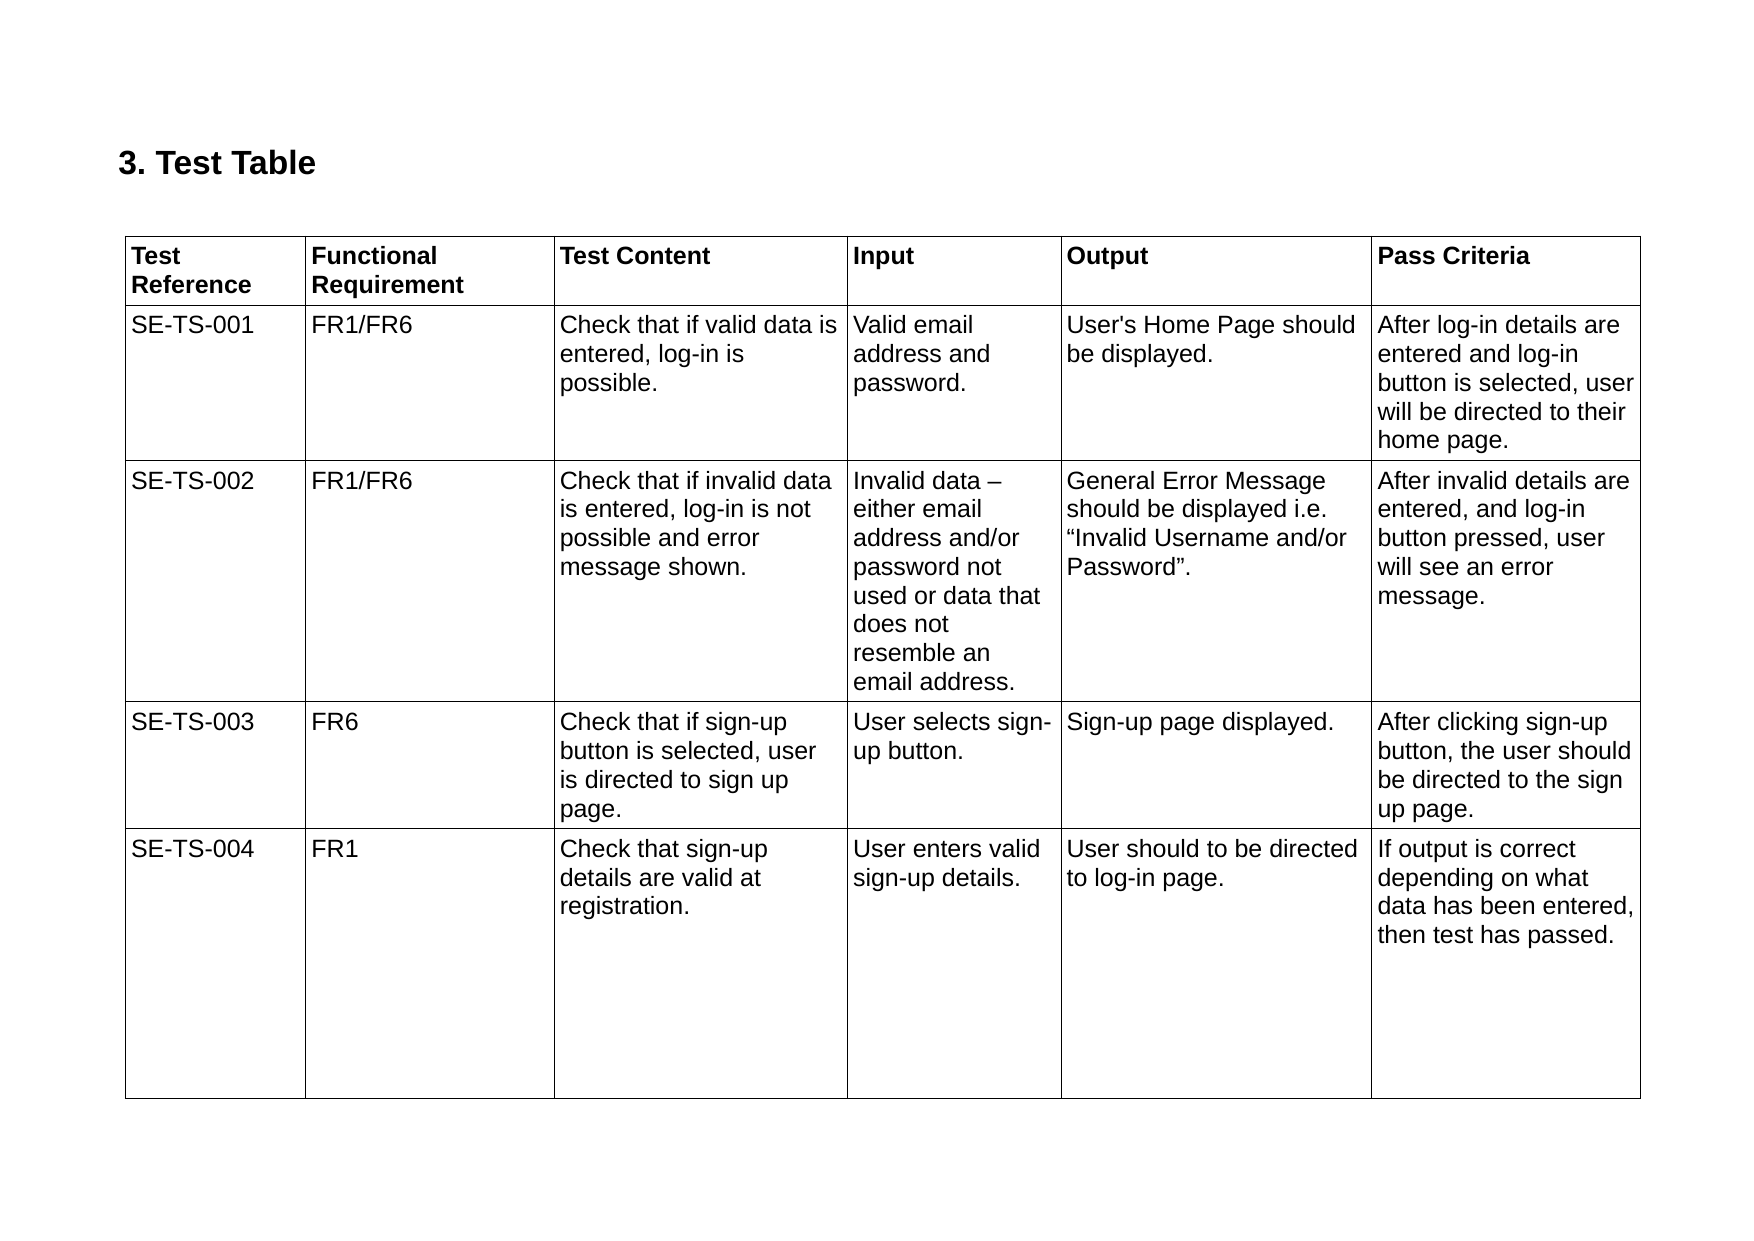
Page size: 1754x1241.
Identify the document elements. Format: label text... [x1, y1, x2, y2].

table_cell Invalid data – either email address and/or password not used or data that does not resemble an email address. [848, 461, 1061, 701]
table_header Test Content [555, 237, 847, 304]
table_header Pass Criteria [1372, 237, 1640, 304]
table_cell User's Home Page should be displayed. [1062, 306, 1371, 460]
table_cell FR1/FR6 [306, 306, 554, 460]
table_cell FR1/FR6 [306, 461, 554, 701]
table_cell Check that if sign-up button is selected, user is directed to sign up page. [555, 702, 847, 828]
table_cell Check that if valid data is entered, log-in is possible. [555, 306, 847, 460]
table_cell Sign-up page displayed. [1062, 702, 1371, 828]
table_header Output [1062, 237, 1371, 304]
table_cell FR1 [306, 829, 554, 1098]
table_cell Check that sign-up details are valid at registration. [555, 829, 847, 1098]
table_cell After log-in details are entered and log-in button is selected, user will be directed to their home page. [1372, 306, 1640, 460]
table_cell After invalid details are entered, and log-in button pressed, user will see an error message. [1372, 461, 1640, 701]
table_cell If output is correct depending on what data has been entered, then test has passed. [1372, 829, 1640, 1098]
table_header Test Reference [126, 237, 305, 304]
table_cell Check that if invalid data is entered, log-in is not possible and error message shown. [555, 461, 847, 701]
table_cell User selects sign-up button. [848, 702, 1061, 828]
table_cell User should to be directed to log-in page. [1062, 829, 1371, 1098]
table_cell User enters valid sign-up details. [848, 829, 1061, 1098]
table_cell SE-TS-003 [126, 702, 305, 828]
table_header Input [848, 237, 1061, 304]
table_cell FR6 [306, 702, 554, 828]
table_cell Valid email address and password. [848, 306, 1061, 460]
table_cell SE-TS-002 [126, 461, 305, 701]
table_cell SE-TS-001 [126, 306, 305, 460]
table_cell General Error Message should be displayed i.e. “Invalid Username and/or Password”. [1062, 461, 1371, 701]
table_header Functional Requirement [306, 237, 554, 304]
subtitle 3. Test Table [118, 143, 1636, 182]
table_cell SE-TS-004 [126, 829, 305, 1098]
table_cell After clicking sign-up button, the user should be directed to the sign up page. [1372, 702, 1640, 828]
